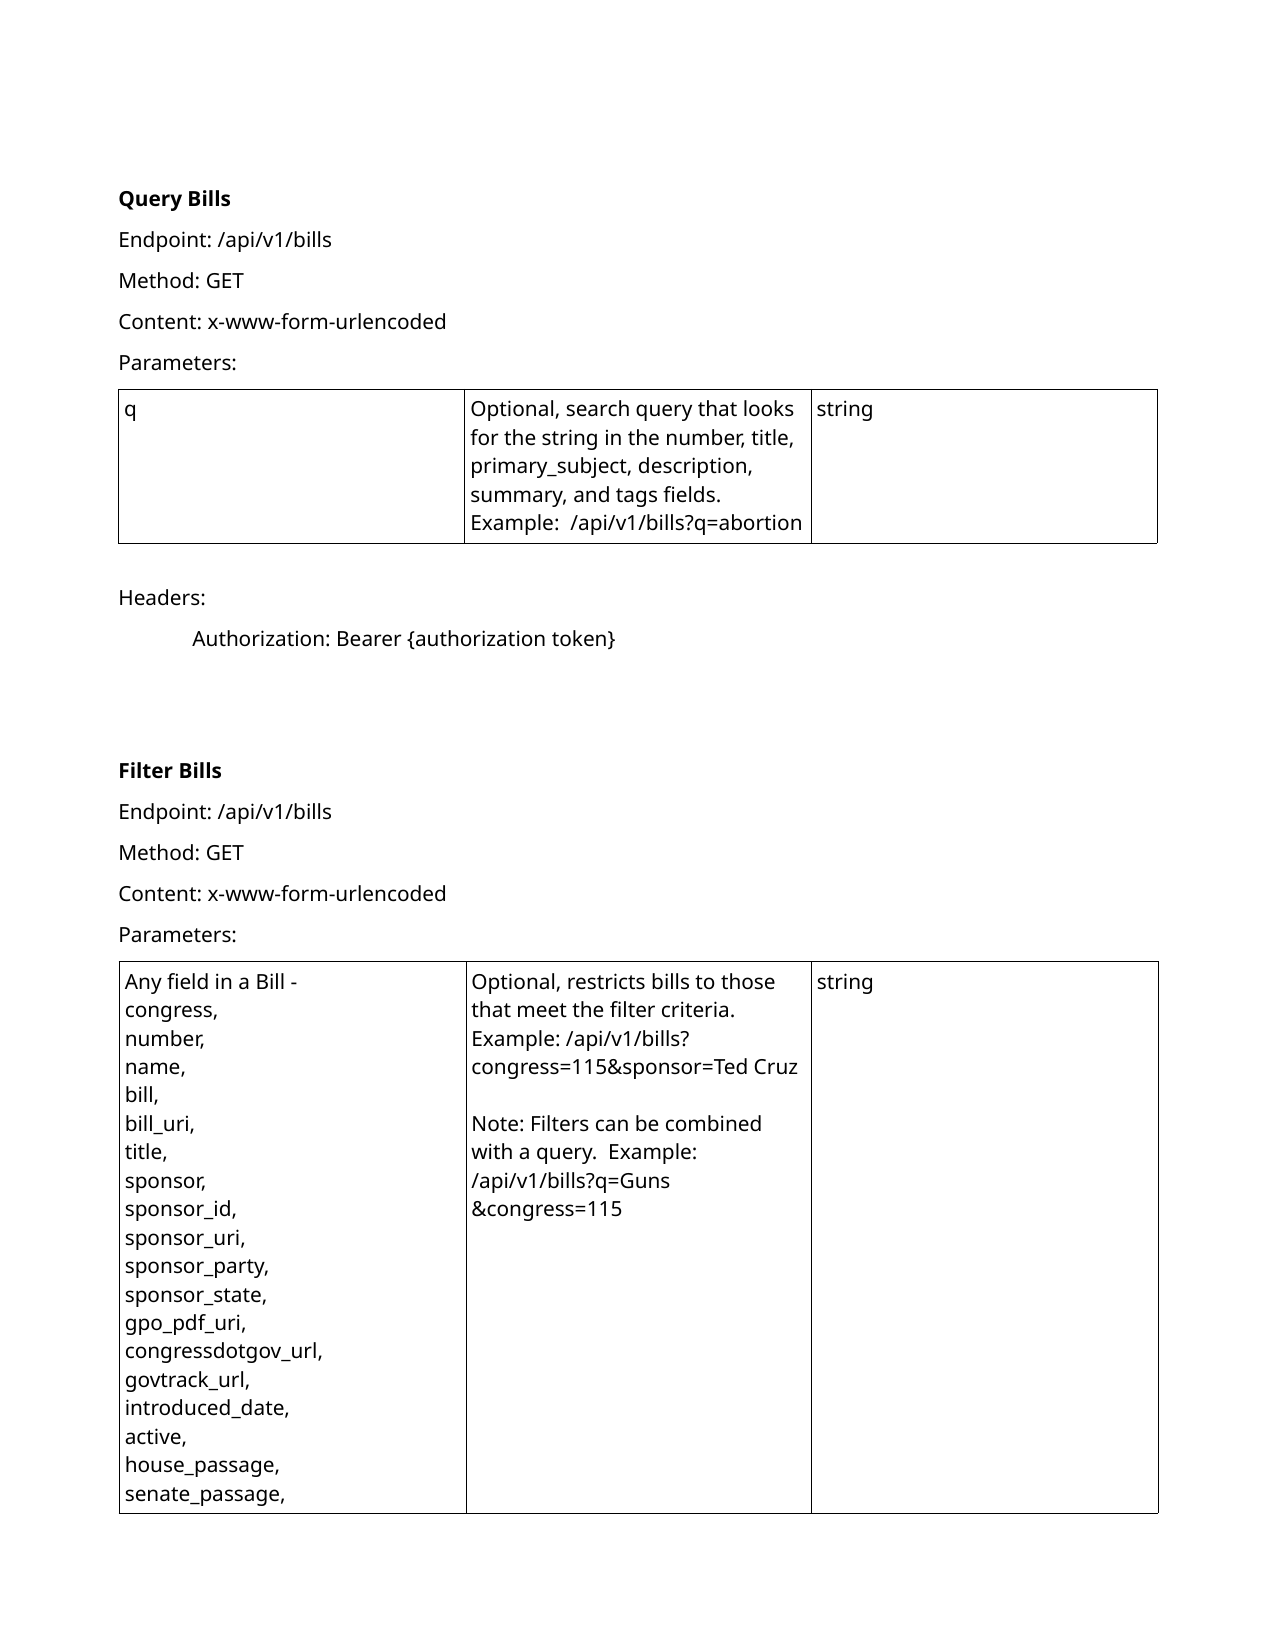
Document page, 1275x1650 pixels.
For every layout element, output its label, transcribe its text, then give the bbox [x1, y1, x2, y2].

table_header string [812, 390, 1157, 542]
text Content: x-www-form-urlencoded [118, 879, 1157, 908]
text Endpoint: /api/v1/bills [118, 225, 1157, 253]
subtitle Filter Bills [118, 756, 1157, 785]
table_header Any field in a Bill - congress, number, name, bill, bill_uri, title, sponsor, sponsor_id, sponsor_uri, sponsor_party, sponsor_state, gpo_pdf_uri, congressdotgov_url, govtrack_url, introduced_date, active, house_passage, senate_passage, [120, 962, 466, 1513]
text Content: x-www-form-urlencoded [118, 307, 1157, 335]
text Method: GET [118, 838, 1157, 867]
text Parameters: [118, 348, 1157, 376]
table_header string [812, 962, 1158, 1513]
table_header q [119, 390, 464, 542]
text Method: GET [118, 266, 1157, 294]
table_header Optional, restricts bills to those that meet the filter criteria. Example: /api/v1/bills?congress=115&sponsor=Ted Cruz Note: Filters can be combined with a query. Example: /api/v1/bills?q=Guns &congress=115 [467, 962, 811, 1513]
text Headers: [118, 583, 1157, 612]
text Authorization: Bearer {authorization token} [118, 624, 1157, 653]
text Parameters: [118, 920, 1157, 948]
text Endpoint: /api/v1/bills [118, 797, 1157, 826]
table_header Optional, search query that looks for the string in the number, title, primary_subject, description, summary, and tags fields. Example: /api/v1/bills?q=abortion [465, 390, 811, 542]
subtitle Query Bills [118, 184, 1157, 212]
